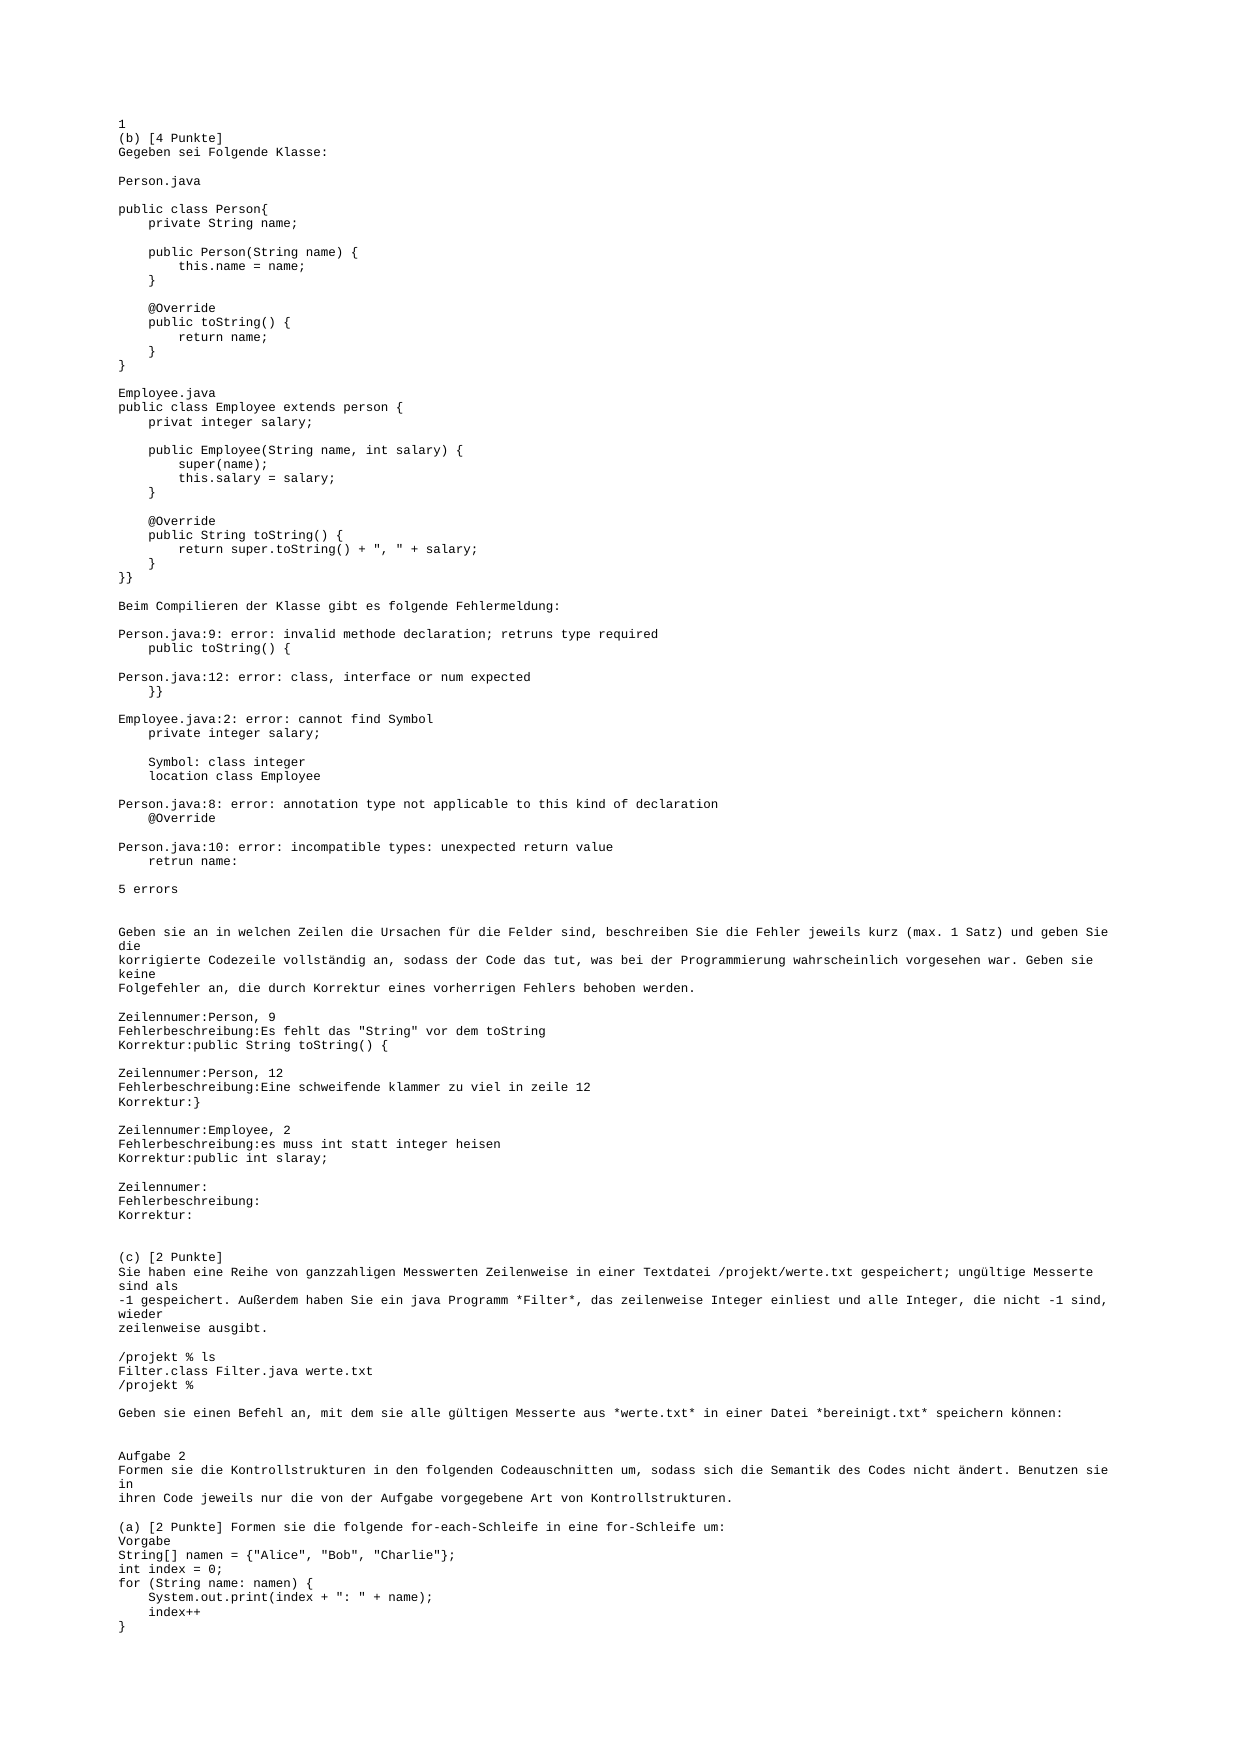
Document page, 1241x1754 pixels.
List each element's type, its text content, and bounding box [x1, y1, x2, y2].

text private integer salary; [118, 727, 1122, 741]
text Employee.java [118, 387, 1122, 401]
text Employee.java:2: error: cannot find Symbol [118, 713, 1122, 727]
text Fehlerbeschreibung: [118, 1195, 1122, 1209]
text Zeilennumer:Person, 12 [118, 1067, 1122, 1081]
text Vorgabe [118, 1535, 1122, 1549]
text Gegeben sei Folgende Klasse: [118, 146, 1122, 161]
text Formen sie die Kontrollstrukturen in den folgenden Codeauschnitten um, sodass sich die Semantik des Codes nicht ändert. Benutzen sie in [118, 1464, 1122, 1492]
text }} [118, 571, 1122, 586]
text this.name = name; [118, 260, 1122, 274]
text Korrektur:public int slaray; [118, 1152, 1122, 1166]
text korrigierte Codezeile vollständig an, sodass der Code das tut, was bei der Programmierung wahrscheinlich vorgesehen war. Geben sie keine [118, 954, 1122, 982]
text @Override [118, 812, 1122, 826]
text public class Employee extends person { [118, 401, 1122, 416]
text zeilenweise ausgibt. [118, 1322, 1122, 1336]
text Korrektur: [118, 1209, 1122, 1223]
text } [118, 486, 1122, 501]
text Geben sie an in welchen Zeilen die Ursachen für die Felder sind, beschreiben Sie die Fehler jeweils kurz (max. 1 Satz) und geben Sie die [118, 926, 1122, 954]
text for (String name: namen) { [118, 1577, 1122, 1591]
text Korrektur:} [118, 1096, 1122, 1110]
text (b) [4 Punkte] [118, 132, 1122, 146]
text public Employee(String name, int salary) { [118, 444, 1122, 458]
text } [118, 274, 1122, 288]
text super(name); [118, 458, 1122, 472]
text } [118, 557, 1122, 571]
text Korrektur:public String toString() { [118, 1039, 1122, 1053]
text Person.java [118, 175, 1122, 189]
text Person.java:8: error: annotation type not applicable to this kind of declaration [118, 798, 1122, 812]
text Person.java:9: error: invalid methode declaration; retruns type required [118, 628, 1122, 642]
text } [118, 359, 1122, 373]
text Aufgabe 2 [118, 1450, 1122, 1464]
text Zeilennumer:Employee, 2 [118, 1124, 1122, 1138]
text Geben sie einen Befehl an, mit dem sie alle gültigen Messerte aus *werte.txt* in einer Datei *bereinigt.txt* speichern können: [118, 1407, 1122, 1421]
text privat integer salary; [118, 416, 1122, 430]
text Beim Compilieren der Klasse gibt es folgende Fehlermeldung: [118, 600, 1122, 614]
text public toString() { [118, 316, 1122, 331]
text Fehlerbeschreibung:Eine schweifende klammer zu viel in zeile 12 [118, 1081, 1122, 1096]
text String[] namen = {"Alice", "Bob", "Charlie"}; [118, 1549, 1122, 1563]
text return name; [118, 331, 1122, 345]
text }} [118, 685, 1122, 699]
text public String toString() { [118, 529, 1122, 543]
text 5 errors [118, 883, 1122, 897]
text Zeilennumer:Person, 9 [118, 1011, 1122, 1025]
text private String name; [118, 217, 1122, 231]
text return super.toString() + ", " + salary; [118, 543, 1122, 557]
text Symbol: class integer [118, 756, 1122, 770]
text (a) [2 Punkte] Formen sie die folgende for-each-Schleife in eine for-Schleife um: [118, 1521, 1122, 1535]
text Sie haben eine Reihe von ganzzahligen Messwerten Zeilenweise in einer Textdatei /projekt/werte.txt gespeichert; ungültige Messerte sind als [118, 1266, 1122, 1294]
text location class Employee [118, 770, 1122, 784]
text 1 [118, 118, 1122, 132]
text public Person(String name) { [118, 246, 1122, 260]
text this.salary = salary; [118, 472, 1122, 486]
text } [118, 1620, 1122, 1634]
text index++ [118, 1606, 1122, 1620]
text -1 gespeichert. Außerdem haben Sie ein java Programm *Filter*, das zeilenweise Integer einliest und alle Integer, die nicht -1 sind, wieder [118, 1294, 1122, 1322]
text Fehlerbeschreibung:es muss int statt integer heisen [118, 1138, 1122, 1152]
text int index = 0; [118, 1563, 1122, 1577]
text } [118, 345, 1122, 359]
text (c) [2 Punkte] [118, 1251, 1122, 1266]
text retrun name: [118, 855, 1122, 869]
text Zeilennumer: [118, 1181, 1122, 1195]
text public toString() { [118, 642, 1122, 656]
text Folgefehler an, die durch Korrektur eines vorherrigen Fehlers behoben werden. [118, 982, 1122, 996]
text Fehlerbeschreibung:Es fehlt das "String" vor dem toString [118, 1025, 1122, 1039]
text /projekt % [118, 1379, 1122, 1393]
text @Override [118, 302, 1122, 316]
text Person.java:10: error: incompatible types: unexpected return value [118, 841, 1122, 855]
text @Override [118, 515, 1122, 529]
text ihren Code jeweils nur die von der Aufgabe vorgegebene Art von Kontrollstrukturen. [118, 1492, 1122, 1506]
text Person.java:12: error: class, interface or num expected [118, 671, 1122, 685]
text System.out.print(index + ": " + name); [118, 1591, 1122, 1606]
text public class Person{ [118, 203, 1122, 217]
text /projekt % ls [118, 1351, 1122, 1365]
text Filter.class Filter.java werte.txt [118, 1365, 1122, 1379]
